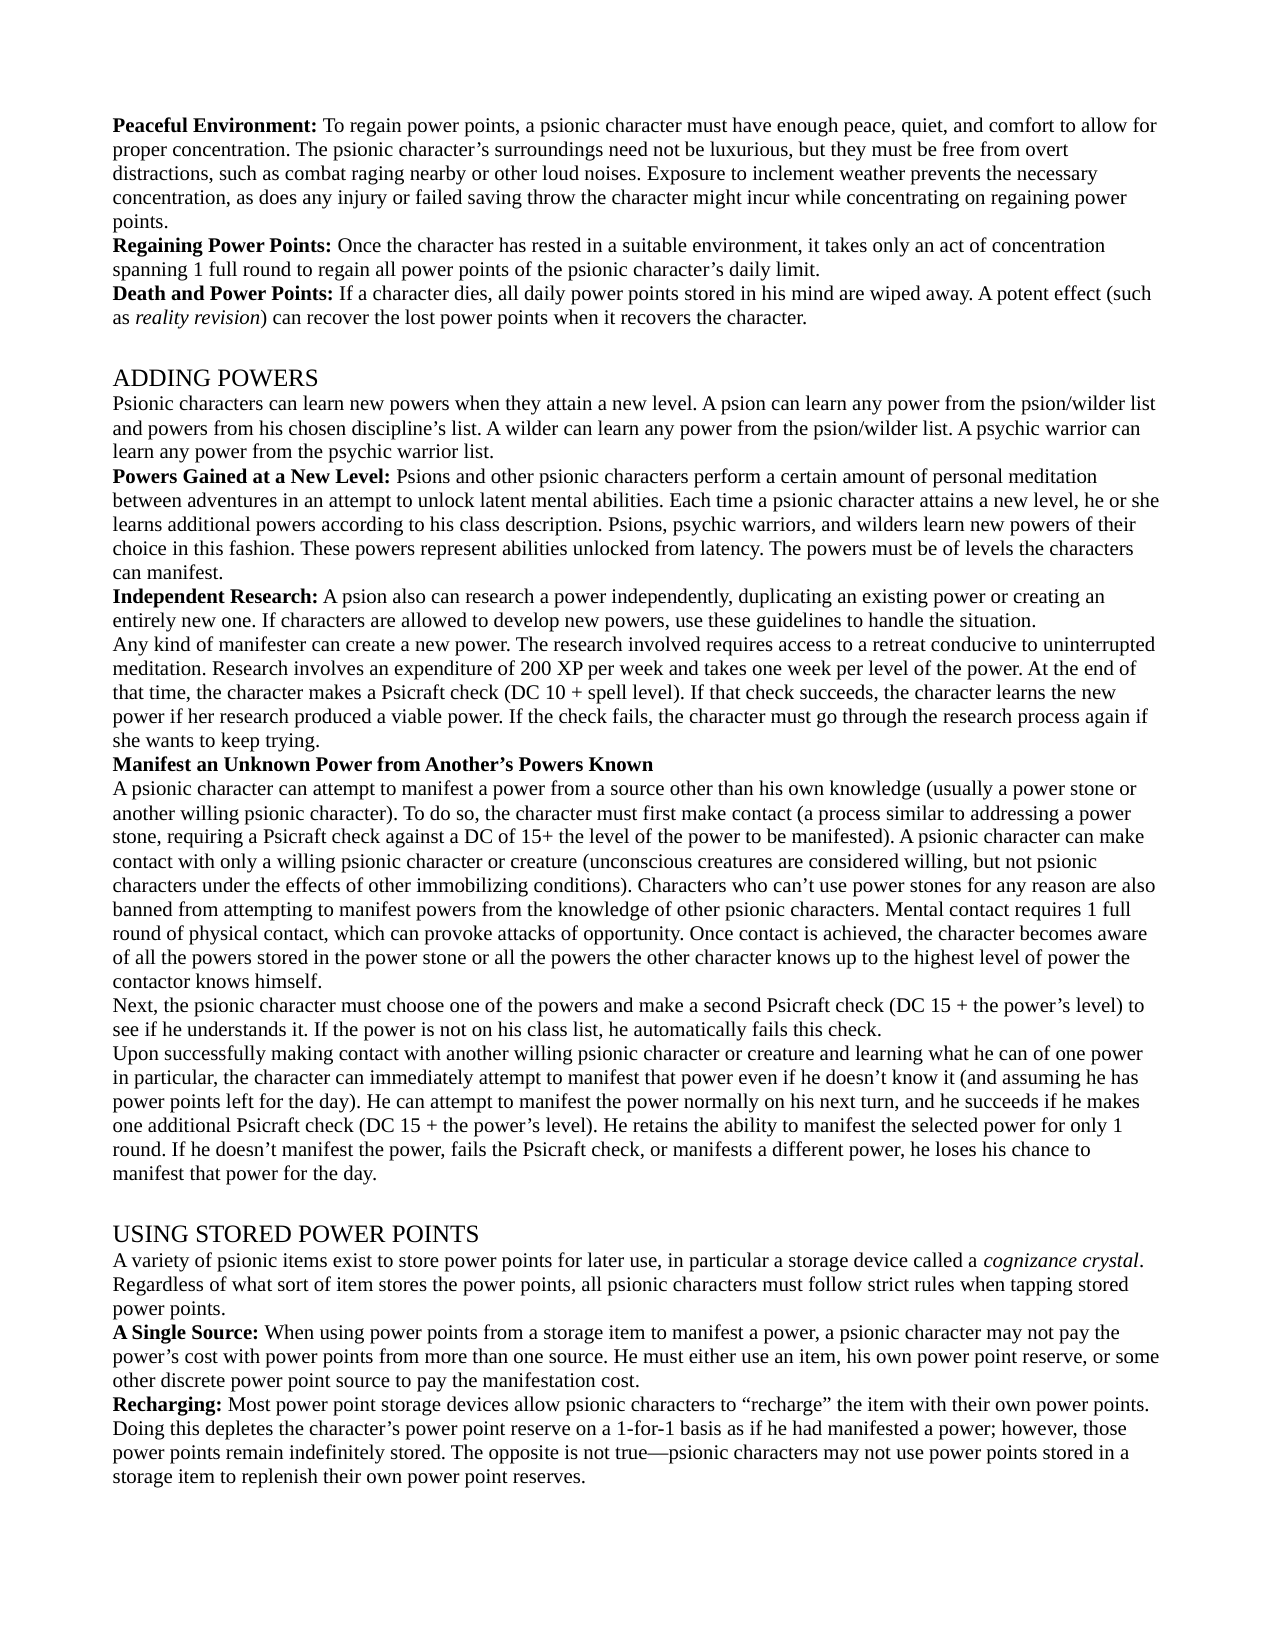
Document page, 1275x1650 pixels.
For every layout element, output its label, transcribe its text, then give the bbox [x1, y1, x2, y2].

text Psionic characters can learn new powers when they attain a new level. A psion can learn any power from the psion/wilder list and powers from his chosen discipline’s list. A wilder can learn any power from the psion/wilder list. A psychic warrior can learn any power from the psychic warrior list. [112, 391, 1162, 463]
text Regaining Power Points: Once the character has rested in a suitable environment, it takes only an act of concentration spanning 1 full round to regain all power points of the psionic character’s daily limit. [112, 233, 1162, 281]
subtitle USING STORED POWER POINTS [112, 1219, 1162, 1248]
text Death and Power Points: If a character dies, all daily power points stored in his mind are wiped away. A potent effect (such as reality revision) can recover the lost power points when it recovers the character. [112, 281, 1162, 329]
text A Single Source: When using power points from a storage item to manifest a power, a psionic character may not pay the power’s cost with power points from more than one source. He must either use an item, his own power point reserve, or some other discrete power point source to pay the manifestation cost. [112, 1320, 1162, 1392]
text A variety of psionic items exist to store power points for later use, in particular a storage device called a cognizance crystal. Regardless of what sort of item stores the power points, all psionic characters must follow strict rules when tapping stored power points. [112, 1248, 1162, 1320]
subtitle Manifest an Unknown Power from Another’s Powers Known [112, 752, 1162, 776]
text Recharging: Most power point storage devices allow psionic characters to “recharge” the item with their own power points. Doing this depletes the character’s power point reserve on a 1-for-1 basis as if he had manifested a power; however, those power points remain indefinitely stored. The opposite is not true—psionic characters may not use power points stored in a storage item to replenish their own power point reserves. [112, 1392, 1162, 1488]
text Any kind of manifester can create a new power. The research involved requires access to a retreat conducive to uninterrupted meditation. Research involves an expenditure of 200 XP per week and takes one week per level of the power. At the end of that time, the character makes a Psicraft check (DC 10 + spell level). If that check succeeds, the character learns the new power if her research produced a viable power. If the check fails, the character must go through the research process again if she wants to keep trying. [112, 632, 1162, 752]
subtitle ADDING POWERS [112, 363, 1162, 391]
text Powers Gained at a New Level: Psions and other psionic characters perform a certain amount of personal meditation between adventures in an attempt to unlock latent mental abilities. Each time a psionic character attains a new level, he or she learns additional powers according to his class description. Psions, psychic warriors, and wilders learn new powers of their choice in this fashion. These powers represent abilities unlocked from latency. The powers must be of levels the characters can manifest. [112, 463, 1162, 584]
text Upon successfully making contact with another willing psionic character or creature and learning what he can of one power in particular, the character can immediately attempt to manifest that power even if he doesn’t know it (and assuming he has power points left for the day). He can attempt to manifest the power normally on his next turn, and he succeeds if he makes one additional Psicraft check (DC 15 + the power’s level). He retains the ability to manifest the selected power for only 1 round. If he doesn’t manifest the power, fails the Psicraft check, or manifests a different power, he loses his chance to manifest that power for the day. [112, 1041, 1162, 1185]
text A psionic character can attempt to manifest a power from a source other than his own knowledge (usually a power stone or another willing psionic character). To do so, the character must first make contact (a process similar to addressing a power stone, requiring a Psicraft check against a DC of 15+ the level of the power to be manifested). A psionic character can make contact with only a willing psionic character or creature (unconscious creatures are considered willing, but not psionic characters under the effects of other immobilizing conditions). Characters who can’t use power stones for any reason are also banned from attempting to manifest powers from the knowledge of other psionic characters. Mental contact requires 1 full round of physical contact, which can provoke attacks of opportunity. Once contact is achieved, the character becomes aware of all the powers stored in the power stone or all the powers the other character knows up to the highest level of power the contactor knows himself. [112, 776, 1162, 993]
text Next, the psionic character must choose one of the powers and make a second Psicraft check (DC 15 + the power’s level) to see if he understands it. If the power is not on his class list, he automatically fails this check. [112, 993, 1162, 1041]
text Peaceful Environment: To regain power points, a psionic character must have enough peace, quiet, and comfort to allow for proper concentration. The psionic character’s surroundings need not be luxurious, but they must be free from overt distractions, such as combat raging nearby or other loud noises. Exposure to inclement weather prevents the necessary concentration, as does any injury or failed saving throw the character might incur while concentrating on regaining power points. [112, 112, 1162, 233]
text Independent Research: A psion also can research a power independently, duplicating an existing power or creating an entirely new one. If characters are allowed to develop new powers, use these guidelines to handle the situation. [112, 584, 1162, 632]
